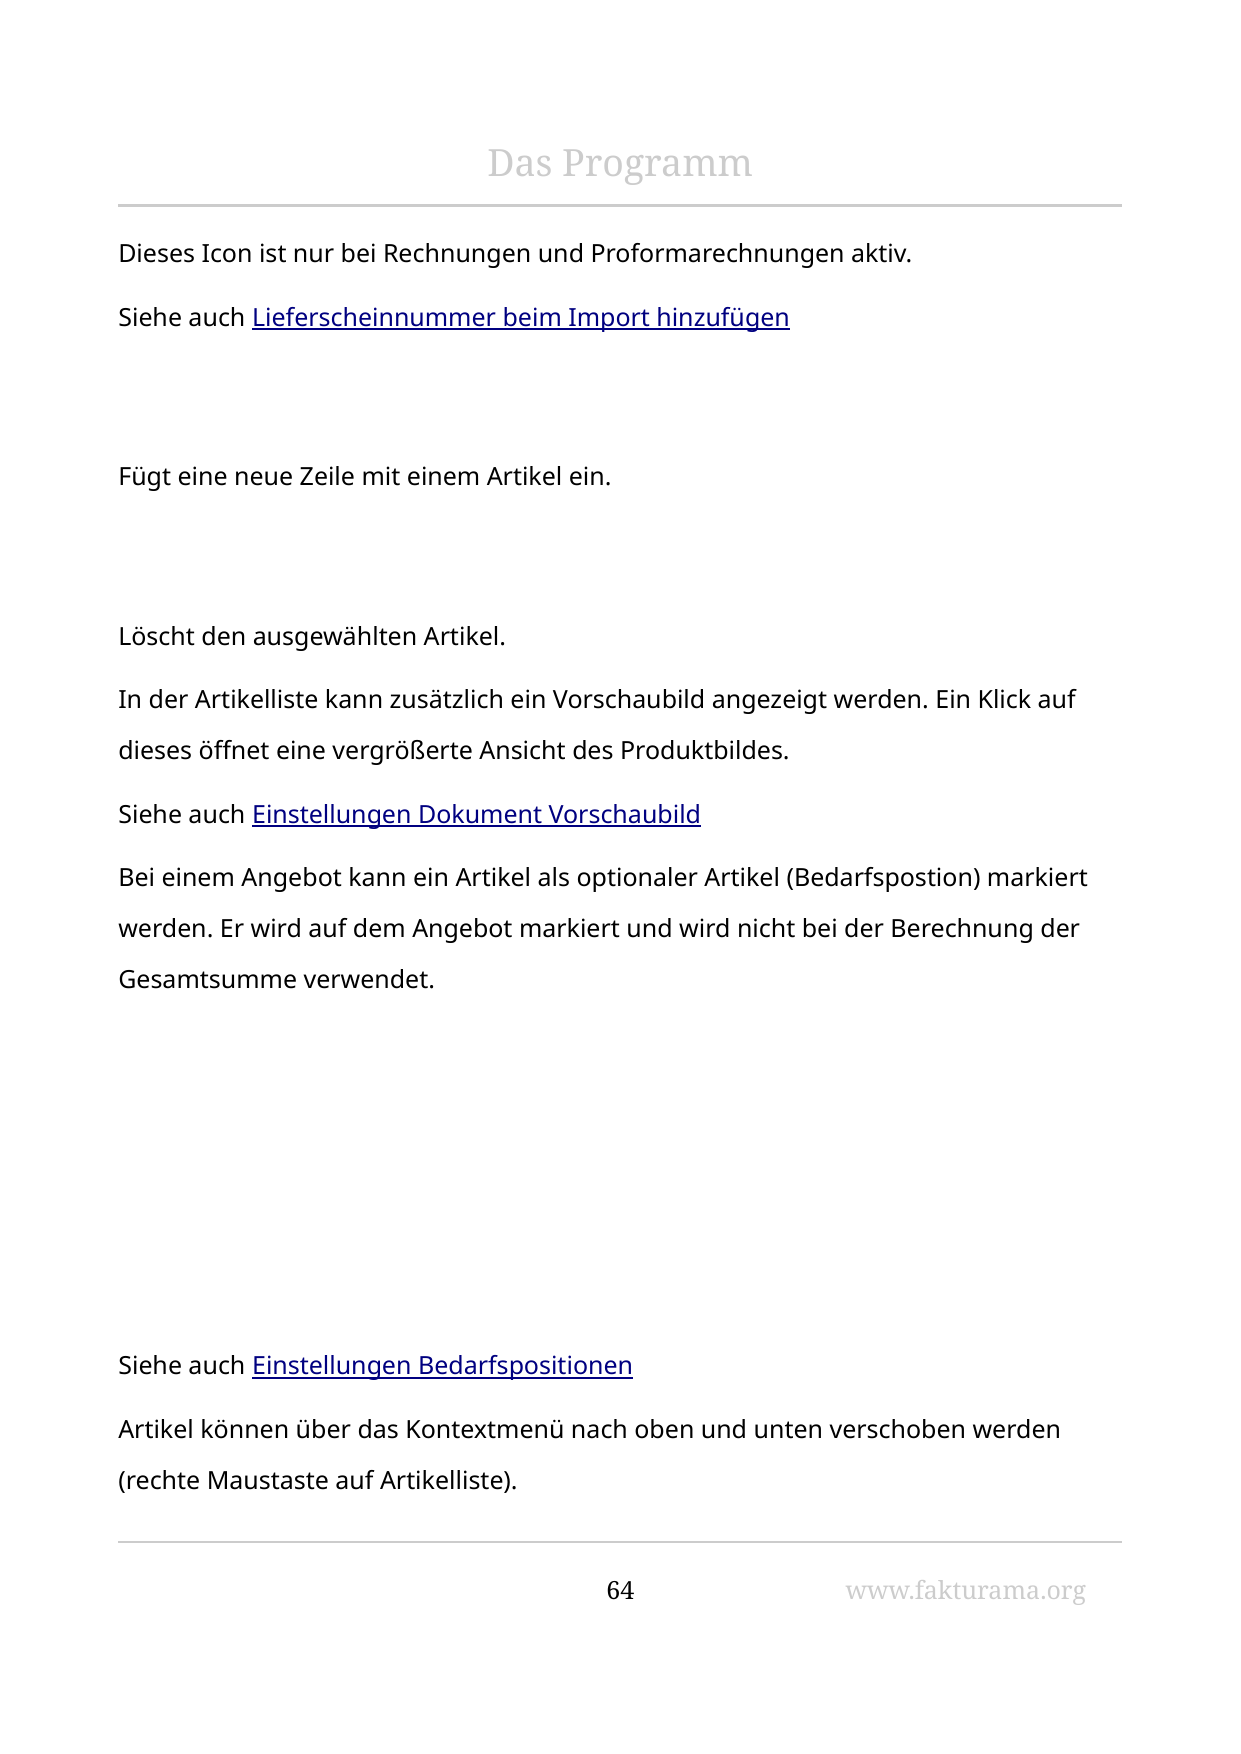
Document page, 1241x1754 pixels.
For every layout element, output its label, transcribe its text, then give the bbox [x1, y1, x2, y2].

text Löscht den ausgewählten Artikel. [118, 618, 1122, 652]
text Fügt eine neue Zeile mit einem Artikel ein. [118, 459, 1122, 493]
text Dieses Icon ist nur bei Rechnungen und Proformarechnungen aktiv. [118, 236, 1122, 270]
text Siehe auch Einstellungen Bedarfspositionen [118, 1348, 1122, 1382]
text Siehe auch Einstellungen Dokument Vorschaubild [118, 797, 1122, 831]
text Artikel können über das Kontextmenü nach oben und unten verschoben werden (rechte Maustaste auf Artikelliste). [118, 1411, 1122, 1497]
text Bei einem Angebot kann ein Artikel als optionaler Artikel (Bedarfspostion) markiert werden. Er wird auf dem Angebot markiert und wird nicht bei der Berechnung der Gesamtsumme verwendet. [118, 860, 1122, 996]
text In der Artikelliste kann zusätzlich ein Vorschaubild angezeigt werden. Ein Klick auf dieses öffnet eine vergrößerte Ansicht des Produktbildes. [118, 682, 1122, 767]
text Siehe auch Lieferscheinnummer beim Import hinzufügen [118, 300, 1122, 334]
